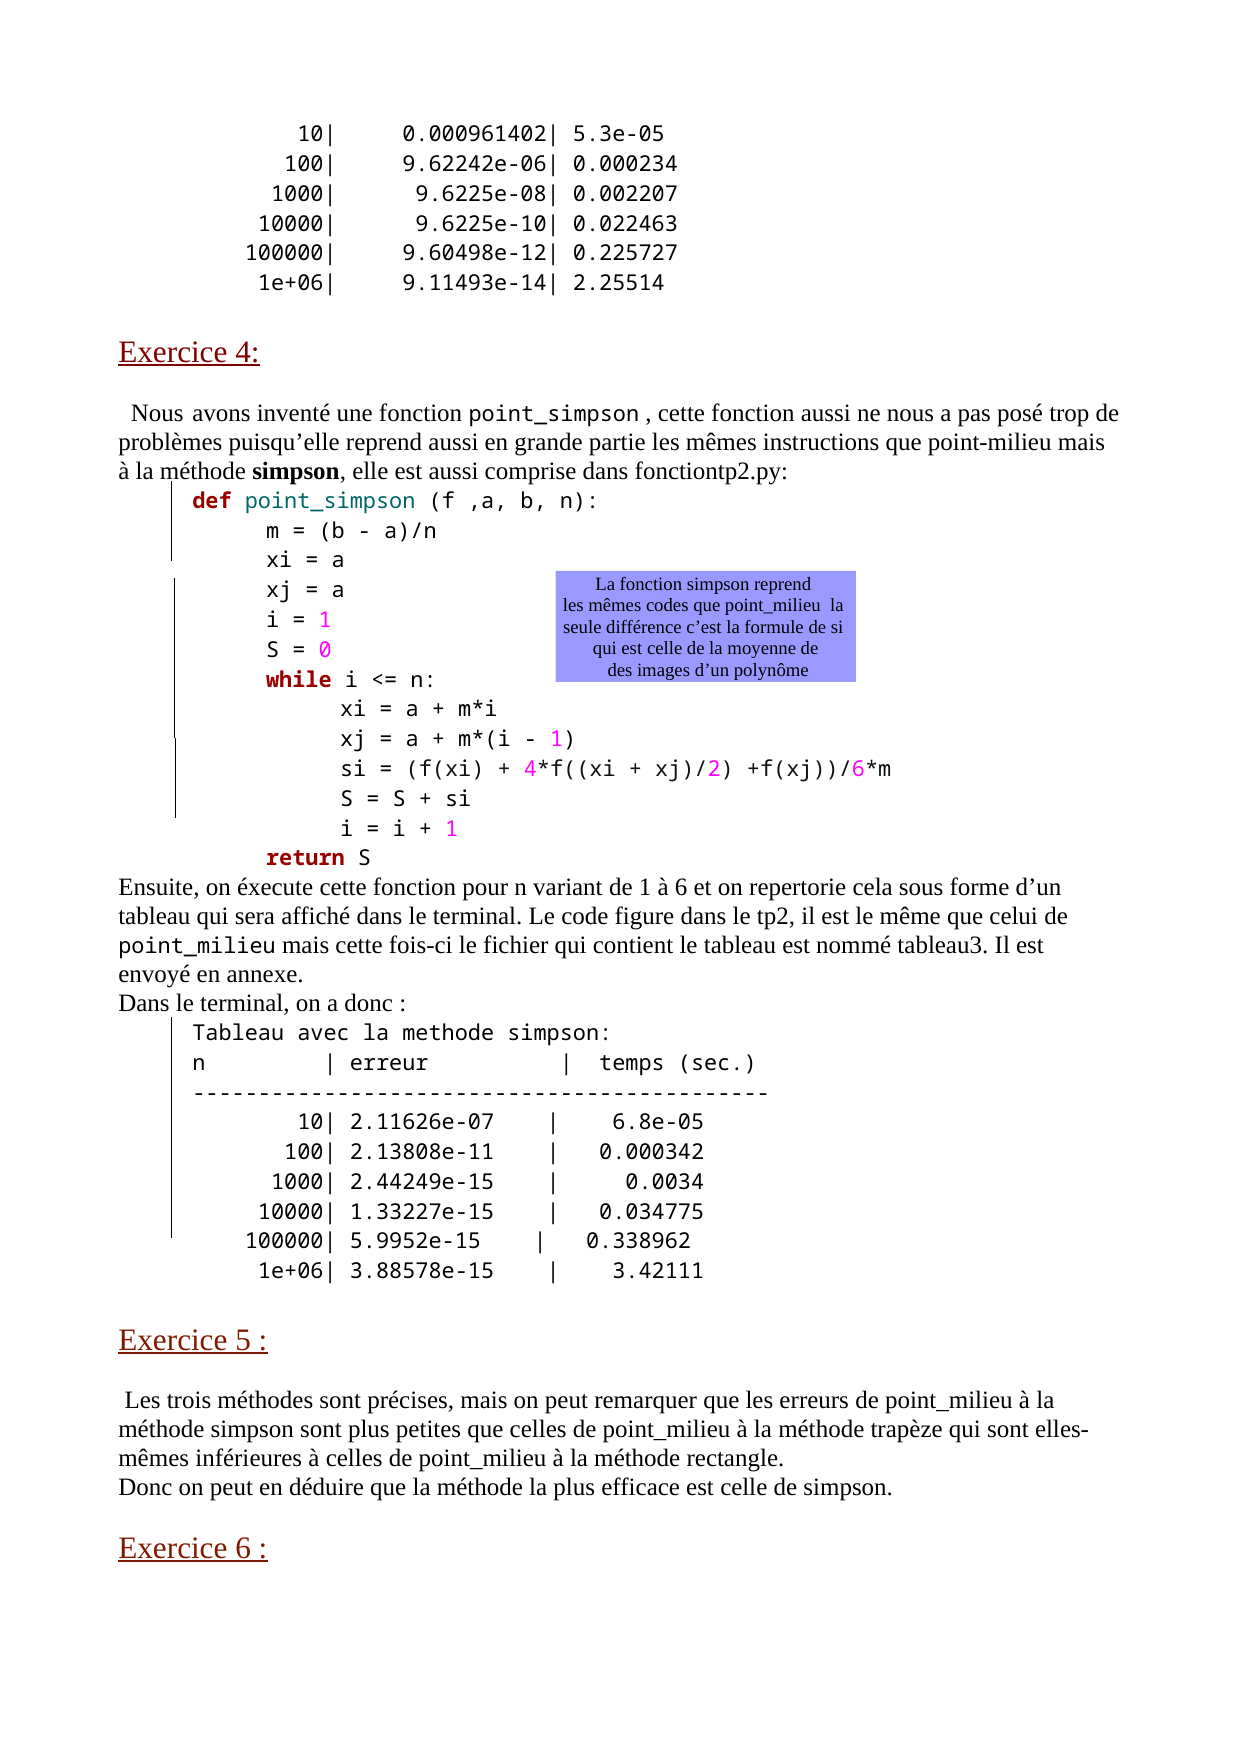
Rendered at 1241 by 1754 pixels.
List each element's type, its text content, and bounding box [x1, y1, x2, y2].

text [118, 1106, 171, 1136]
text return S [118, 842, 1122, 872]
text -------------------------------------------- [118, 1076, 171, 1106]
text -------------------------------------------- [172, 1076, 1122, 1106]
text 100| 2.13808e-11 | 0.000342 [172, 1136, 1122, 1166]
text [856, 574, 1122, 604]
text S = 0 [175, 634, 555, 663]
text si = (f(xi) + 4*f((xi + xj)/2) +f(xj))/6*m [176, 753, 1122, 783]
text S = S + si [176, 783, 1122, 812]
text 10| 2.11626e-07 | 6.8e-05 [172, 1106, 1122, 1136]
text [856, 604, 1122, 634]
text [118, 1017, 171, 1047]
text Exercice 5 : [118, 1321, 1122, 1357]
text [118, 1166, 171, 1196]
text 10| 0.000961402| 5.3e-05 [118, 118, 1122, 148]
text [118, 1047, 171, 1076]
text [118, 1136, 171, 1166]
text 1e+06| 3.88578e-15 | 3.42111 [118, 1255, 1122, 1285]
text [118, 753, 175, 783]
text xj = a [118, 574, 555, 604]
text 10000| 1.33227e-15 | 0.034775 [172, 1196, 1122, 1225]
text Exercice 6 : [118, 1529, 1122, 1565]
text 1e+06| 9.11493e-14| 2.25514 [118, 267, 1122, 297]
text [118, 663, 174, 693]
text Les trois méthodes sont précises, mais on peut remarquer que les erreurs de point_milieu à la méthode simpson sont plus petites que celles de point_milieu à la méthode trapèze qui sont elles-mêmes inférieures à celles de point_milieu à la méthode rectangle. [118, 1386, 1122, 1472]
text [118, 485, 171, 514]
text 100000| 9.60498e-12| 0.225727 [118, 237, 1122, 267]
text xj = a + m*(i - 1) [118, 723, 1122, 753]
text Ensuite, on éxecute cette fonction pour n variant de 1 à 6 et on repertorie cela sous forme d’un tableau qui sera affiché dans le terminal. Le code figure dans le tp2, il est le même que celui de point_milieu mais cette fois-ci le fichier qui contient le tableau est nommé tableau3. Il est envoyé en annexe. [118, 872, 1122, 988]
text [118, 1196, 171, 1225]
text def point_simpson (f ,a, b, n): [172, 485, 1122, 514]
text i = i + 1 [118, 812, 1122, 842]
text [856, 634, 1122, 663]
text 100| 9.62242e-06| 0.000234 [118, 148, 1122, 178]
text 100000| 5.9952e-15 | 0.338962 [118, 1225, 1122, 1255]
text xi = a + m*i [175, 693, 1122, 723]
text [118, 514, 171, 544]
text Donc on peut en déduire que la méthode la plus efficace est celle de simpson. [118, 1472, 1122, 1501]
text [118, 693, 174, 723]
text while i <= n: [175, 663, 1122, 693]
text xi = a [118, 544, 1122, 574]
text Dans le terminal, on a donc : [118, 988, 1122, 1017]
text Exercice 4: [118, 333, 1122, 369]
text Nous avons inventé une fonction point_simpson , cette fonction aussi ne nous a pas posé trop de problèmes puisqu’elle reprend aussi en grande partie les mêmes instructions que point-milieu mais à la méthode simpson, elle est aussi comprise dans fonctiontp2.py: [118, 397, 1122, 485]
text n | erreur | temps (sec.) [172, 1047, 1122, 1076]
text [118, 634, 174, 663]
text 1000| 2.44249e-15 | 0.0034 [172, 1166, 1122, 1196]
text 1000| 9.6225e-08| 0.002207 [118, 178, 1122, 207]
text i = 1 [175, 604, 555, 634]
text 10000| 9.6225e-10| 0.022463 [118, 207, 1122, 237]
text Tableau avec la methode simpson: [172, 1017, 1122, 1047]
text m = (b - a)/n [172, 514, 1122, 544]
text [118, 604, 174, 634]
text [118, 783, 175, 812]
